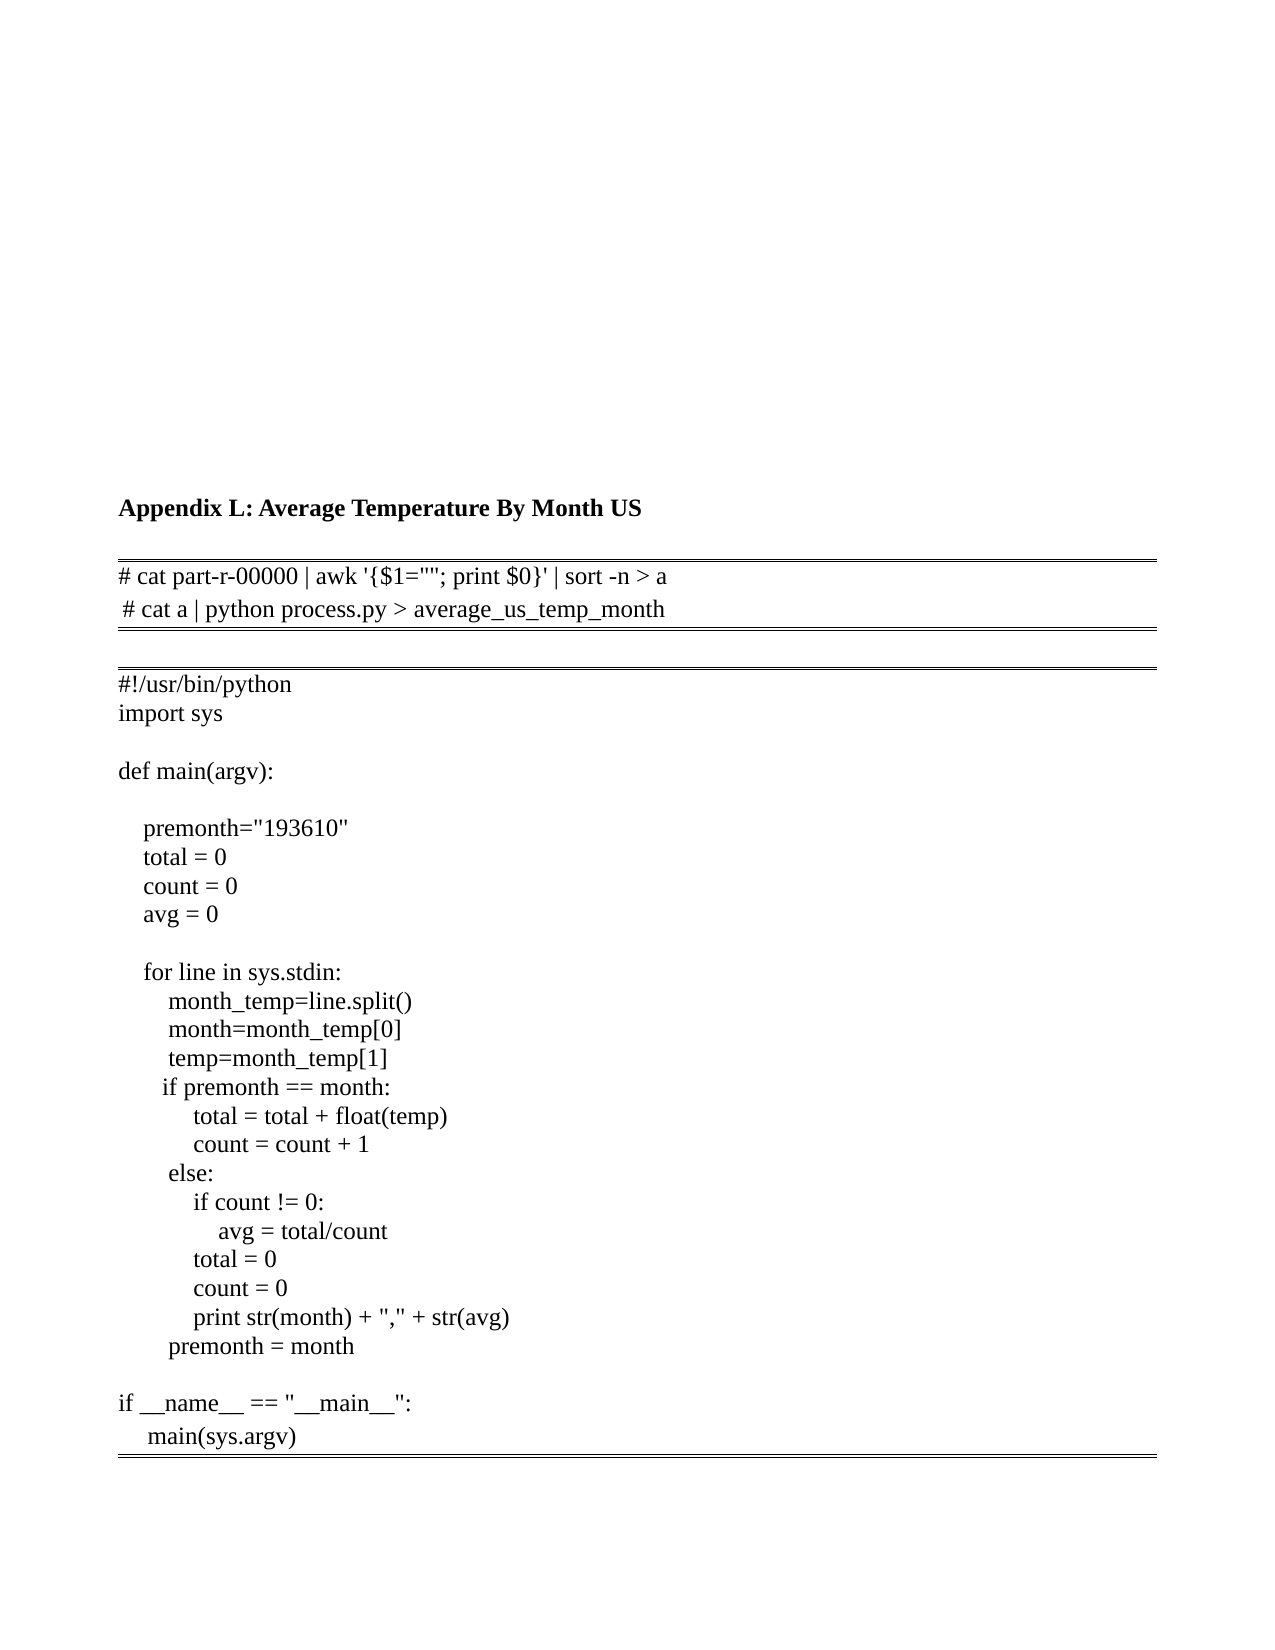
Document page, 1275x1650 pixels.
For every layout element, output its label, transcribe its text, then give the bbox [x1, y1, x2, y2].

text count = 0 [118, 1273, 1157, 1302]
text # cat part-r-00000 | awk '{$1=""; print $0}' | sort -n > a [118, 562, 1157, 590]
text import sys [118, 698, 1157, 727]
text total = 0 [118, 842, 1157, 871]
text if __name__ == "__main__": [118, 1388, 1157, 1417]
text for line in sys.stdin: [118, 957, 1157, 986]
text if premonth == month: [118, 1072, 1157, 1101]
text count = count + 1 [118, 1129, 1157, 1158]
text #!/usr/bin/python [118, 670, 1157, 698]
text month_temp=line.split() [118, 986, 1157, 1014]
text temp=month_temp[1] [118, 1043, 1157, 1072]
text # cat a | python process.py > average_us_temp_month [118, 590, 1157, 627]
text print str(month) + "," + str(avg) [118, 1302, 1157, 1331]
text if count != 0: [118, 1187, 1157, 1216]
text avg = 0 [118, 899, 1157, 928]
text total = 0 [118, 1244, 1157, 1273]
text avg = total/count [118, 1216, 1157, 1244]
text premonth="193610" [118, 813, 1157, 842]
text count = 0 [118, 871, 1157, 899]
text else: [118, 1158, 1157, 1187]
text month=month_temp[0] [118, 1014, 1157, 1043]
text premonth = month [118, 1331, 1157, 1359]
text main(sys.argv) [118, 1417, 1157, 1454]
text Appendix L: Average Temperature By Month US [118, 493, 1157, 521]
text def main(argv): [118, 756, 1157, 784]
text total = total + float(temp) [118, 1101, 1157, 1129]
